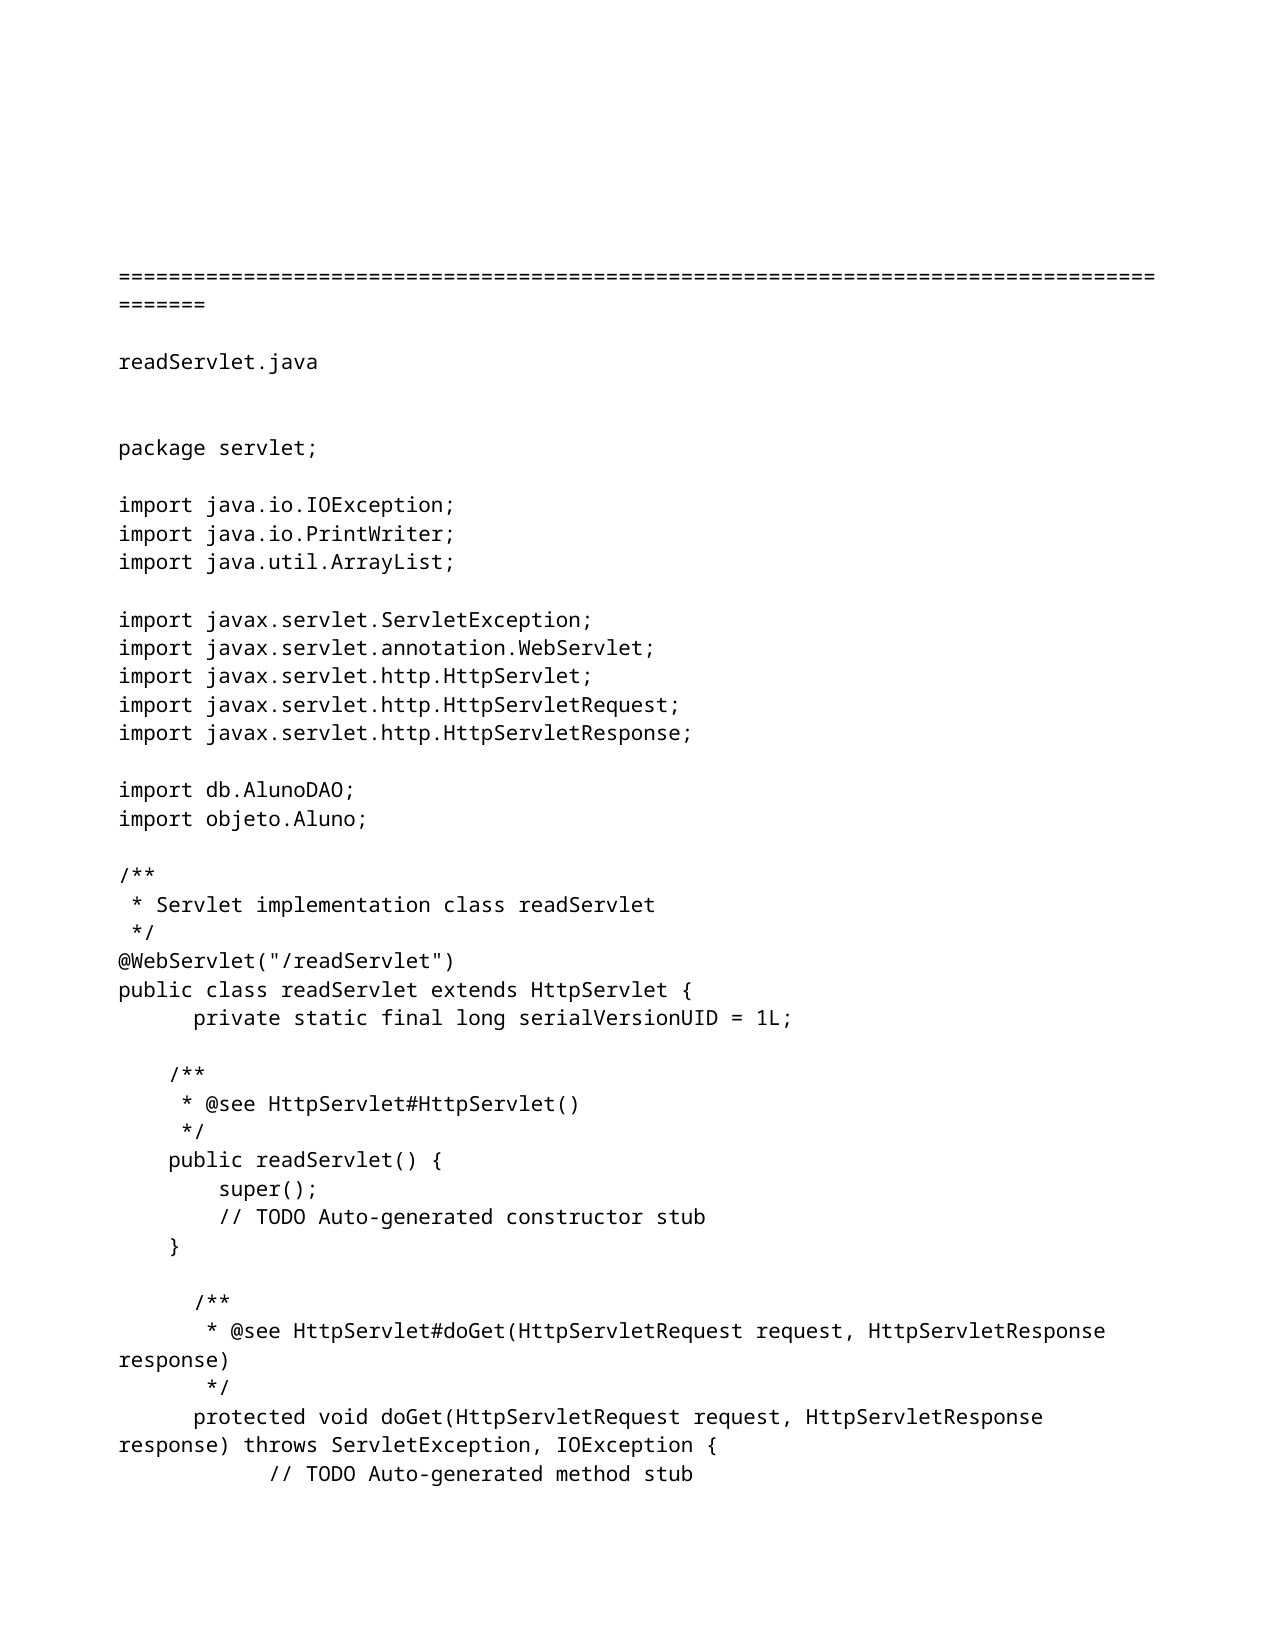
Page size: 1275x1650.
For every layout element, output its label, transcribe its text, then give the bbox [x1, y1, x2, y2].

text import javax.servlet.http.HttpServletResponse; [118, 718, 1157, 747]
text * @see HttpServlet#doGet(HttpServletRequest request, HttpServletResponse response) [118, 1317, 1157, 1373]
text // TODO Auto-generated constructor stub [118, 1202, 1157, 1231]
text import java.util.ArrayList; [118, 547, 1157, 576]
text * @see HttpServlet#HttpServlet() [118, 1089, 1157, 1117]
text package servlet; [118, 433, 1157, 462]
text ========================================================================================== [118, 262, 1157, 319]
text import javax.servlet.ServletException; [118, 605, 1157, 633]
text import javax.servlet.http.HttpServlet; [118, 662, 1157, 690]
text import java.io.IOException; [118, 491, 1157, 519]
text */ [118, 1373, 1157, 1402]
text * Servlet implementation class readServlet [118, 890, 1157, 918]
text /** [118, 861, 1157, 890]
text /** [118, 1288, 1157, 1317]
text import objeto.Aluno; [118, 804, 1157, 832]
text */ [118, 918, 1157, 947]
text public class readServlet extends HttpServlet { [118, 975, 1157, 1003]
text /** [118, 1060, 1157, 1089]
text import javax.servlet.annotation.WebServlet; [118, 633, 1157, 662]
text protected void doGet(HttpServletRequest request, HttpServletResponse response) throws ServletException, IOException { [118, 1402, 1157, 1459]
text */ [118, 1117, 1157, 1146]
text super(); [118, 1174, 1157, 1202]
text // TODO Auto-generated method stub [118, 1459, 1157, 1487]
text readServlet.java [118, 347, 1157, 376]
text public readServlet() { [118, 1146, 1157, 1174]
text private static final long serialVersionUID = 1L; [118, 1003, 1157, 1032]
text @WebServlet("/readServlet") [118, 947, 1157, 975]
text import javax.servlet.http.HttpServletRequest; [118, 690, 1157, 718]
text import java.io.PrintWriter; [118, 519, 1157, 547]
text } [118, 1231, 1157, 1259]
text import db.AlunoDAO; [118, 776, 1157, 804]
